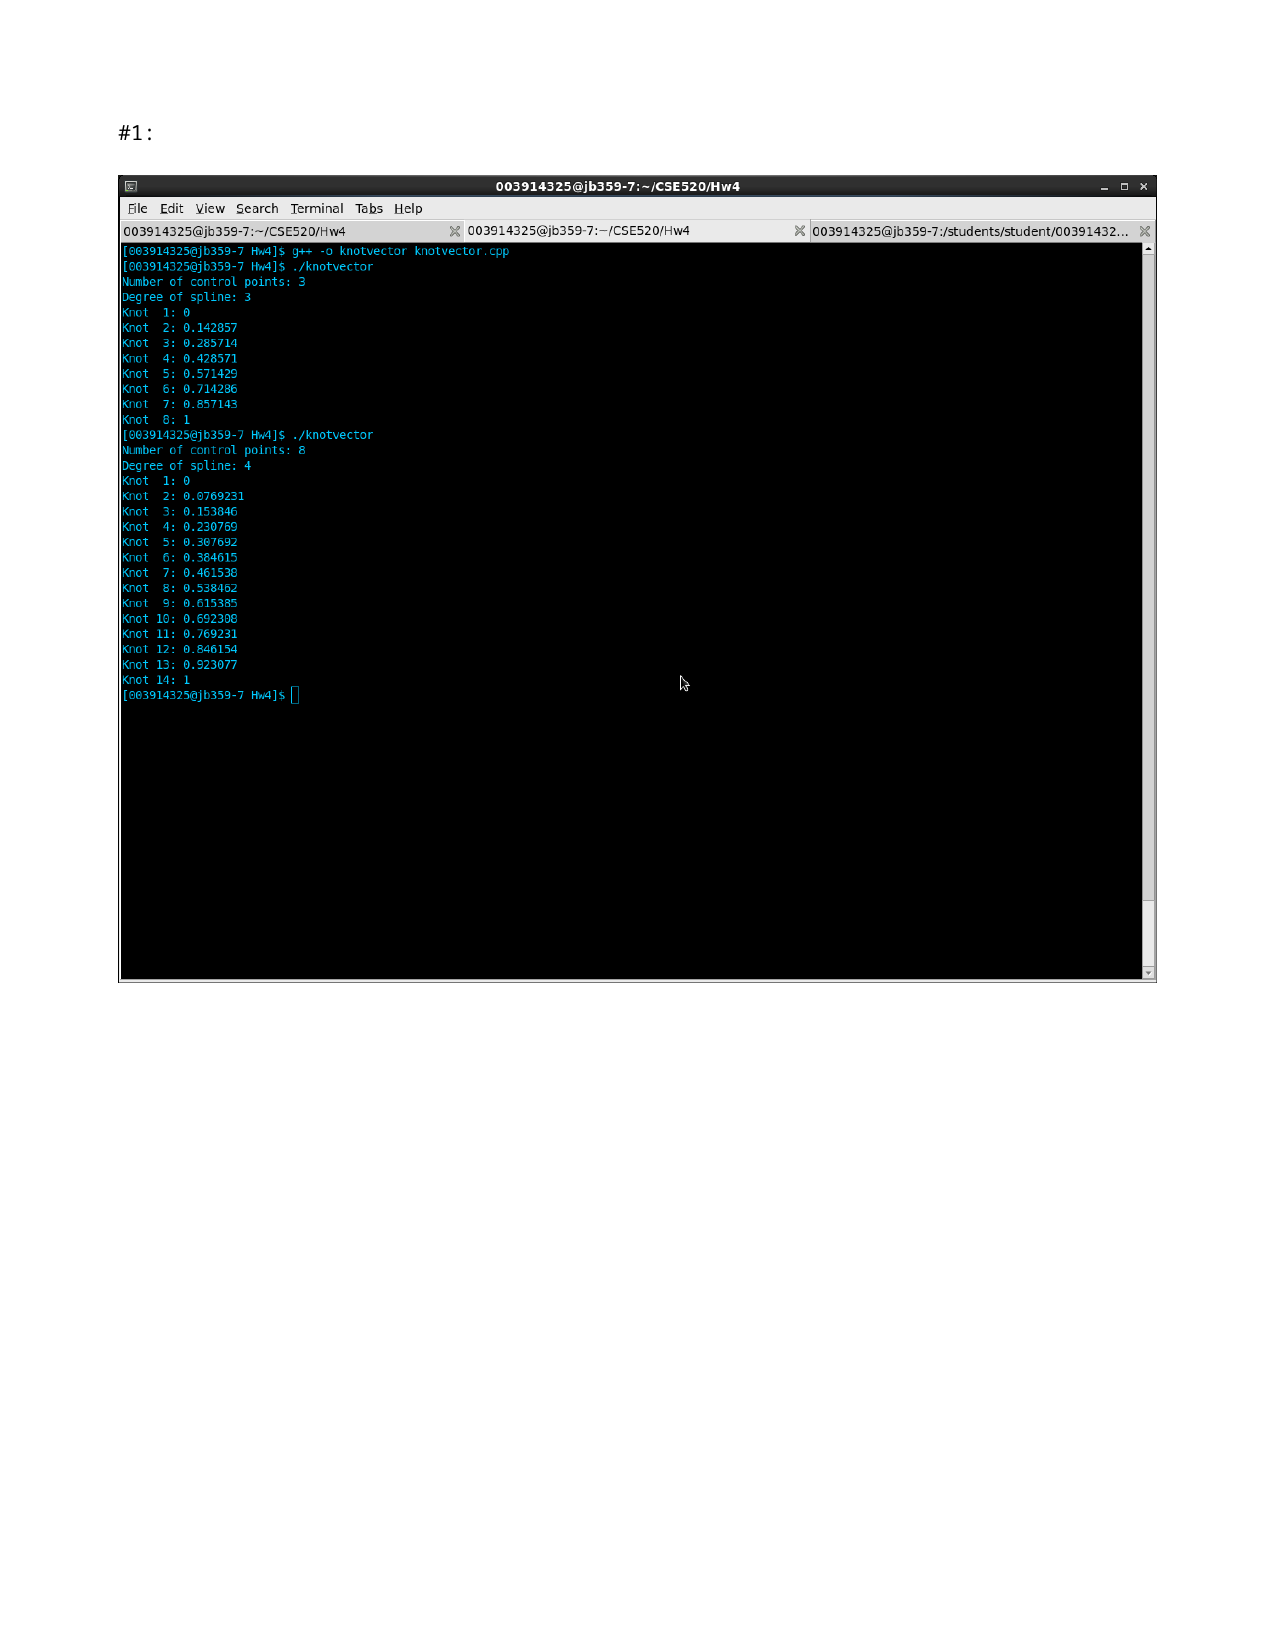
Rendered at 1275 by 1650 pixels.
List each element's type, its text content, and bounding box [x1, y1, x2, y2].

text #1: [118, 118, 1157, 147]
picture [118, 175, 1157, 983]
